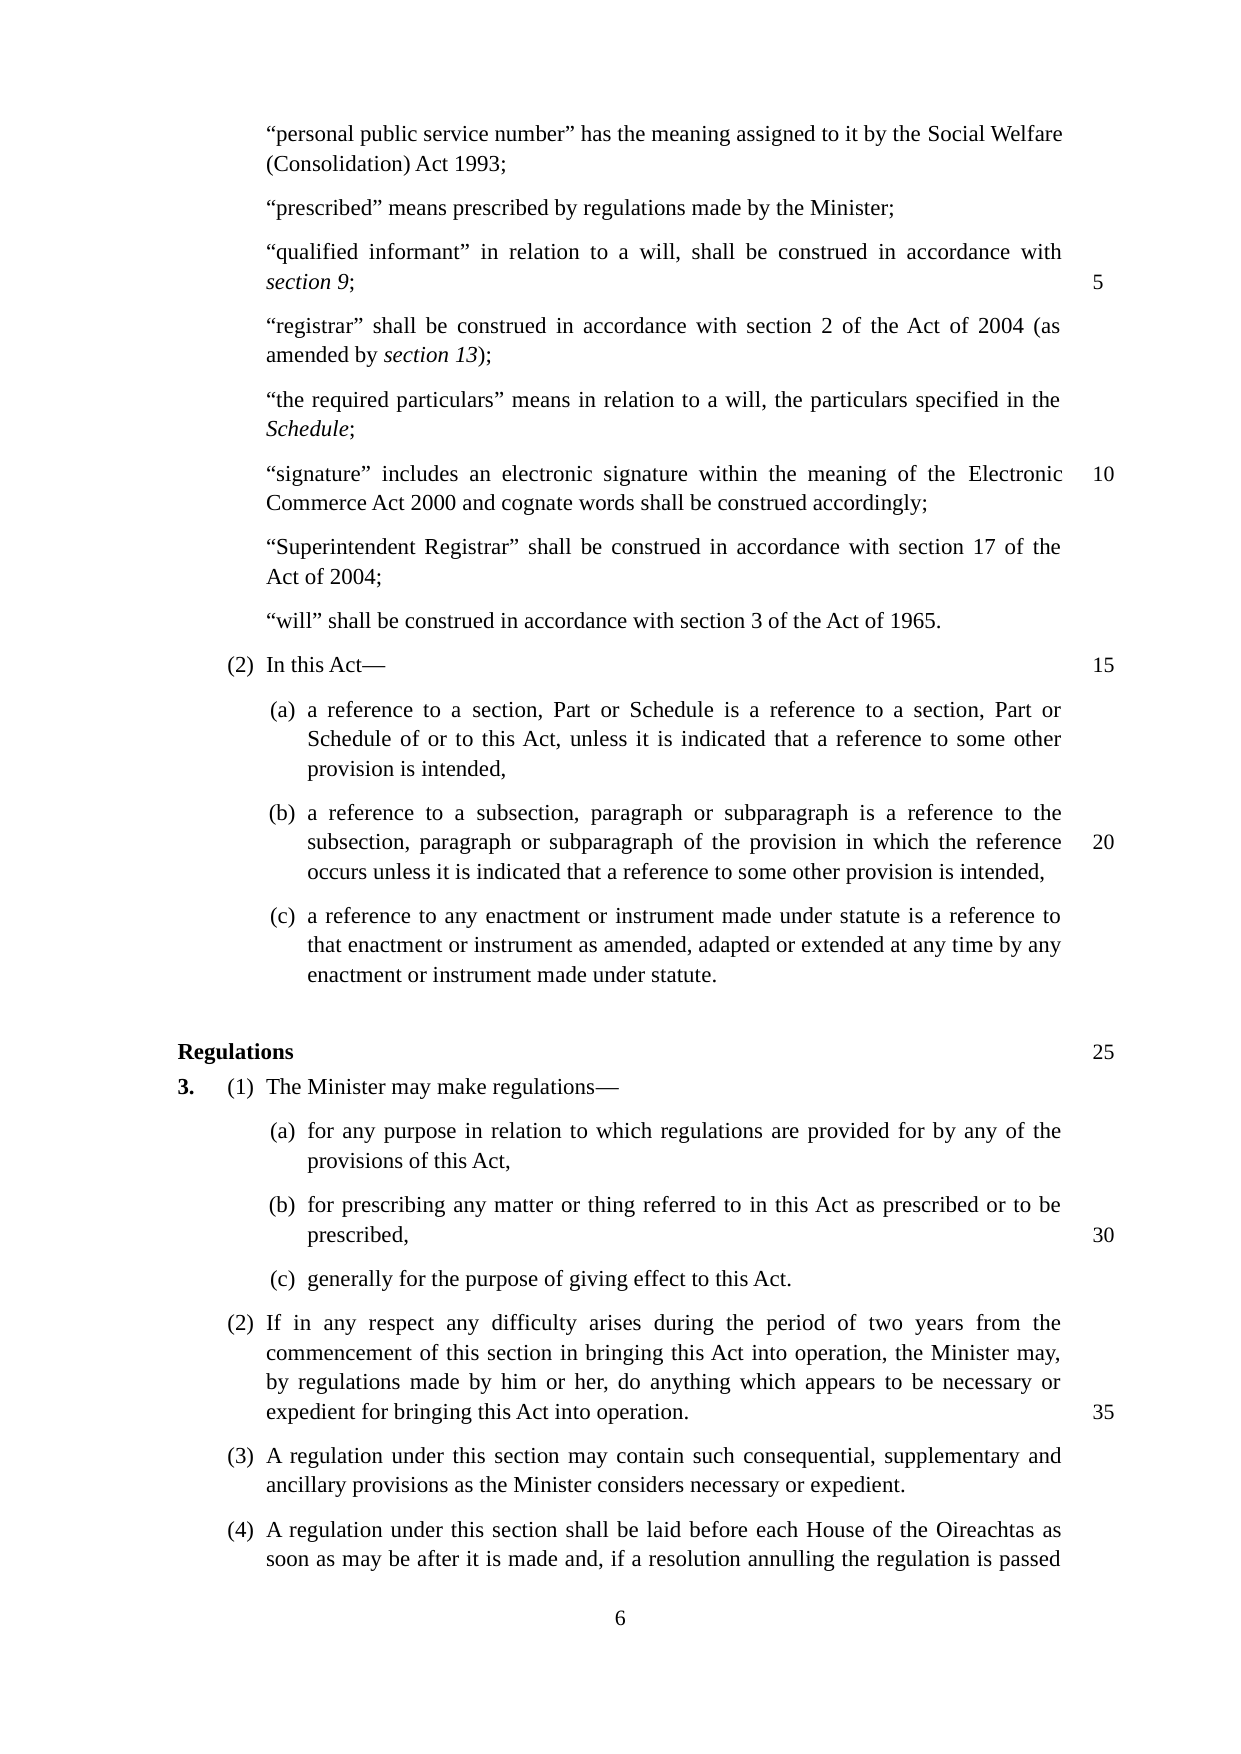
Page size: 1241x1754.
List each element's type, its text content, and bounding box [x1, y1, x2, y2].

text (2) In this Act⁠— [177, 649, 1063, 679]
text (b) for prescribing any matter or thing referred to in this Act as prescribed or to be prescribed, [177, 1189, 1063, 1248]
text Regulations [177, 1036, 1063, 1065]
text (b) a reference to a subsection, paragraph or subparagraph is a reference to the subsection, paragraph or subparagraph of the provision in which the reference occurs unless it is indicated that a reference to some other provision is intended, [177, 797, 1063, 885]
text (a) a reference to a section, Part or Schedule is a reference to a section, Part or Schedule of or to this Act, unless it is indicated that a reference to some other provision is intended, [177, 693, 1063, 782]
text (3) A regulation under this section may contain such consequential, supplementary and ancillary provisions as the Minister considers necessary or expedient. [177, 1440, 1063, 1499]
text “the required particulars” means in relation to a will, the particulars specified in the Schedule; [177, 384, 1063, 443]
text (c) generally for the purpose of giving effect to this Act. [177, 1263, 1063, 1292]
text (2) If in any respect any difficulty arises during the period of two years from the commencement of this section in bringing this Act into operation, the Minister may, by regulations made by him or her, do anything which appears to be necessary or expedient for bringing this Act into operation. [177, 1307, 1063, 1425]
text 3. (1) The Minister may make regulations⁠— [177, 1071, 1063, 1101]
text “Superintendent Registrar” shall be construed in accordance with section 17 of the Act of 2004; [177, 531, 1063, 590]
text “personal public service number” has the meaning assigned to it by the Social Welfare (Consolidation) Act 1993; [177, 118, 1063, 177]
text “signature” includes an electronic signature within the meaning of the Electronic Commerce Act 2000 and cognate words shall be construed accordingly; [177, 457, 1063, 516]
text (4) A regulation under this section shall be laid before each House of the Oireachtas as soon as may be after it is made and, if a resolution annulling the regulation is passed [177, 1513, 1063, 1572]
text “will” shall be construed in accordance with section 3 of the Act of 1965. [177, 605, 1063, 634]
text “registrar” shall be construed in accordance with section 2 of the Act of 2004 (as amended by section 13); [177, 310, 1063, 369]
text “prescribed” means prescribed by regulations made by the Minister; [177, 192, 1063, 221]
text (c) a reference to any enactment or instrument made under statute is a reference to that enactment or instrument as amended, adapted or extended at any time by any enactment or instrument made under statute. [177, 900, 1063, 988]
text “qualified informant” in relation to a will, shall be construed in accordance with section 9; [177, 236, 1063, 295]
text (a) for any purpose in relation to which regulations are provided for by any of the provisions of this Act, [177, 1115, 1063, 1174]
